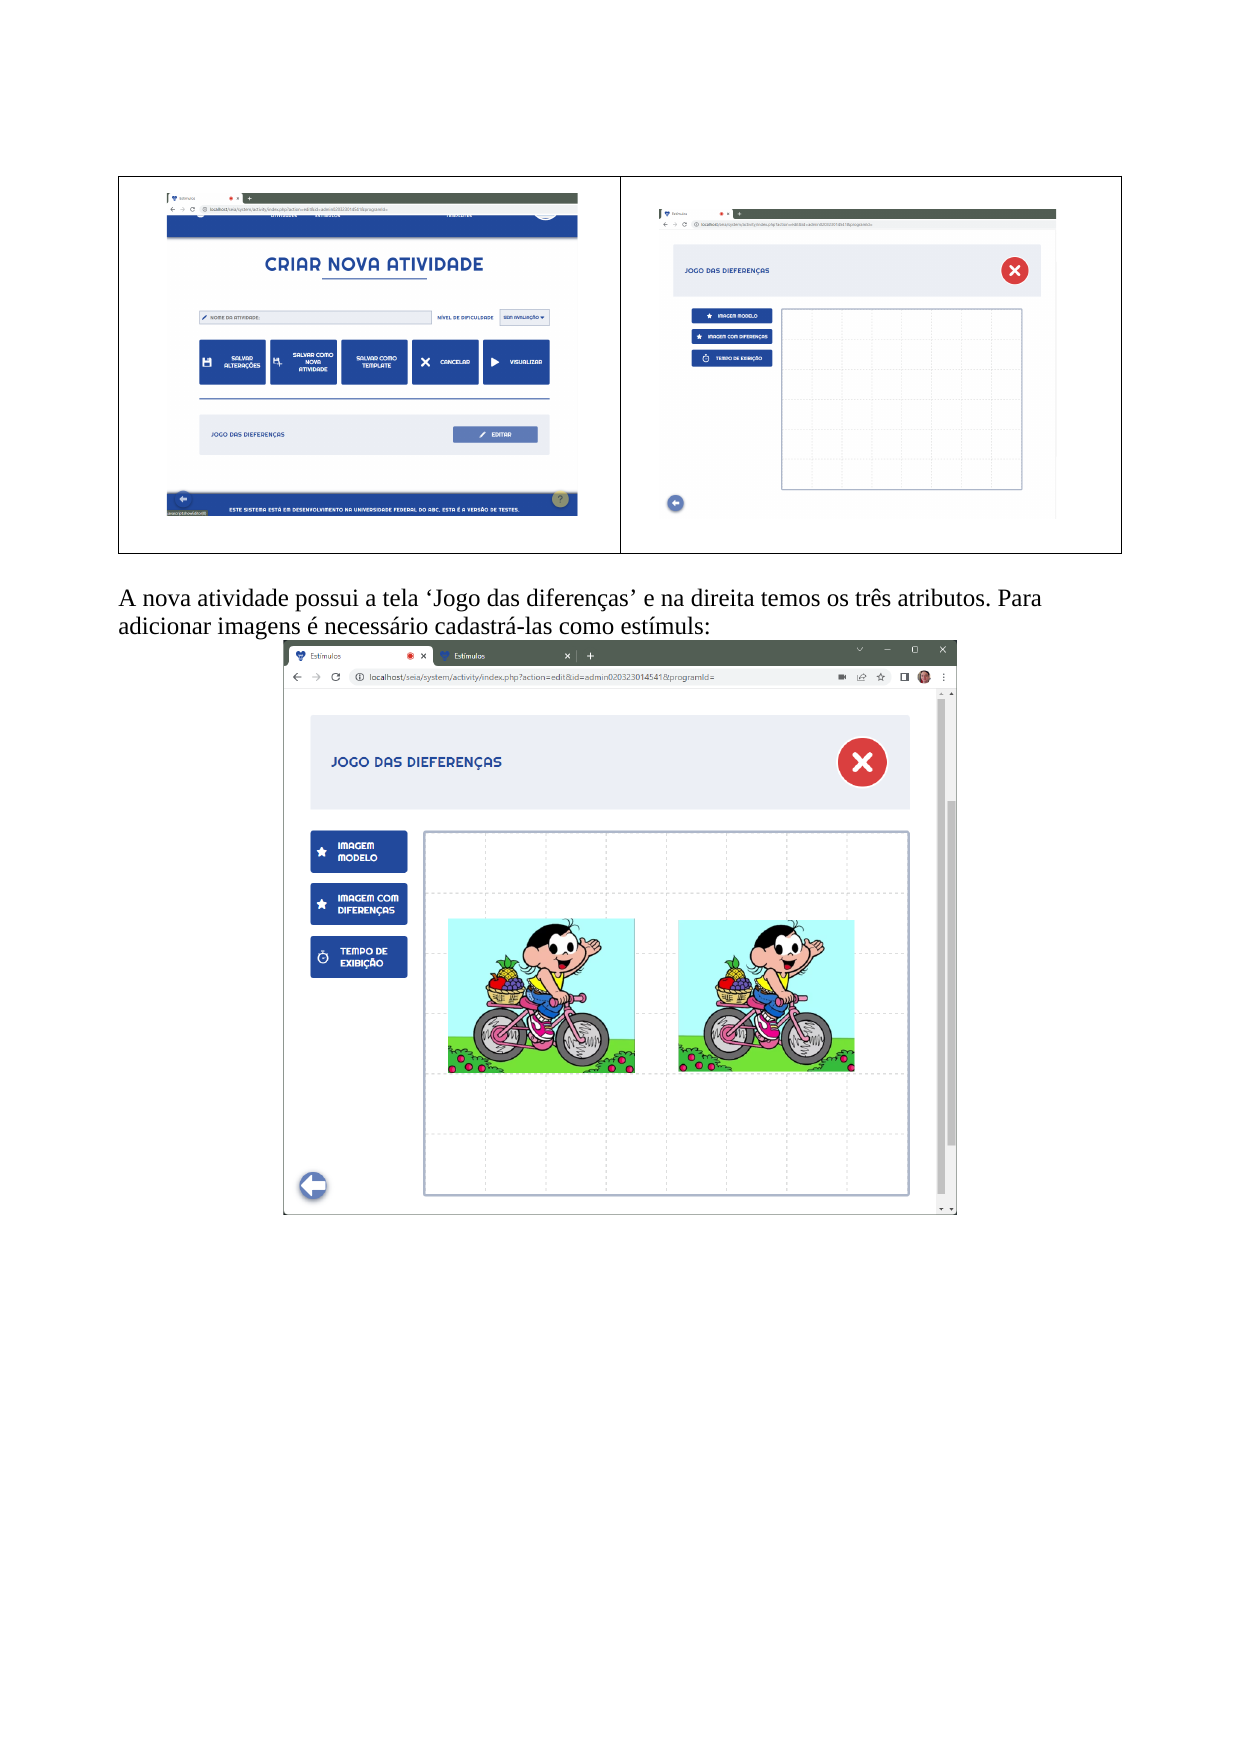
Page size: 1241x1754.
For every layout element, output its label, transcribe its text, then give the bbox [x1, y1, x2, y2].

table_header [119, 177, 620, 553]
picture [283, 640, 957, 1215]
picture [659, 209, 1057, 519]
picture [166, 193, 578, 516]
text A nova atividade possui a tela ‘Jogo das diferenças’ e na direita temos os três atributos. Para adicionar imagens é necessário cadastrá-las como estímuls: [118, 583, 1122, 640]
table_header [621, 177, 1121, 553]
